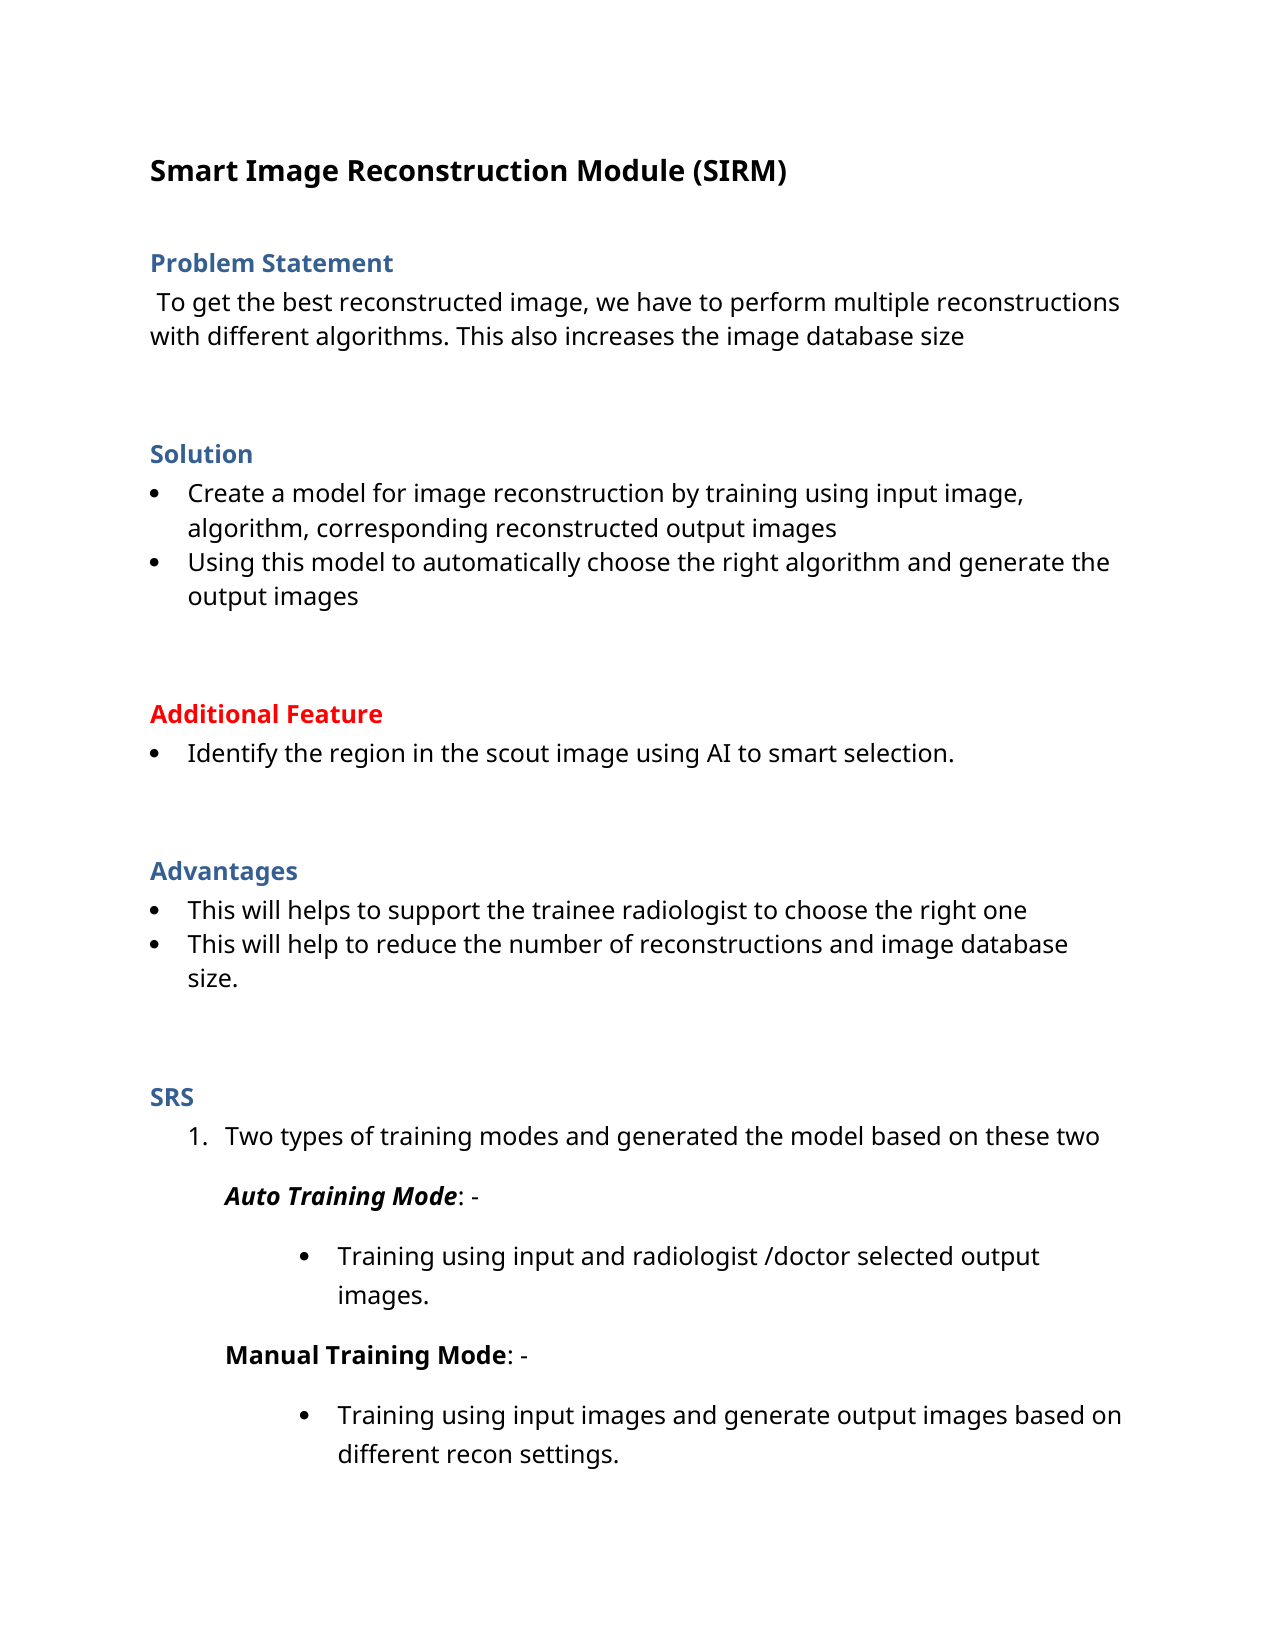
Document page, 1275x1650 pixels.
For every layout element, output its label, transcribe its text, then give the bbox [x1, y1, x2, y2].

text Smart Image Reconstruction Module (SIRM) [150, 150, 1125, 190]
list Training using input and radiologist /doctor selected output images. [300, 1238, 1125, 1312]
list Using this model to automatically choose the right algorithm and generate the output images [150, 544, 1125, 612]
subtitle Additional Feature [150, 696, 1125, 731]
text To get the best reconstructed image, we have to perform multiple reconstructions with different algorithms. This also increases the image database size [150, 285, 1125, 353]
list Two types of training modes and generated the model based on these two [187, 1118, 1125, 1152]
text Manual Training Mode: - [225, 1337, 1125, 1372]
subtitle SRS [150, 1079, 1125, 1113]
list Training using input images and generate output images based on different recon settings. [300, 1397, 1125, 1471]
list This will helps to support the trainee radiologist to choose the right one [150, 893, 1125, 927]
list This will help to reduce the number of reconstructions and image database size. [150, 927, 1125, 995]
list Identify the region in the scout image using AI to smart selection. [150, 736, 1125, 770]
list Create a model for image reconstruction by training using input image, algorithm, corresponding reconstructed output images [150, 476, 1125, 544]
subtitle Problem Statement [150, 246, 1125, 280]
subtitle Advantages [150, 854, 1125, 888]
text Auto Training Mode: - [225, 1178, 1125, 1212]
subtitle Solution [150, 437, 1125, 471]
